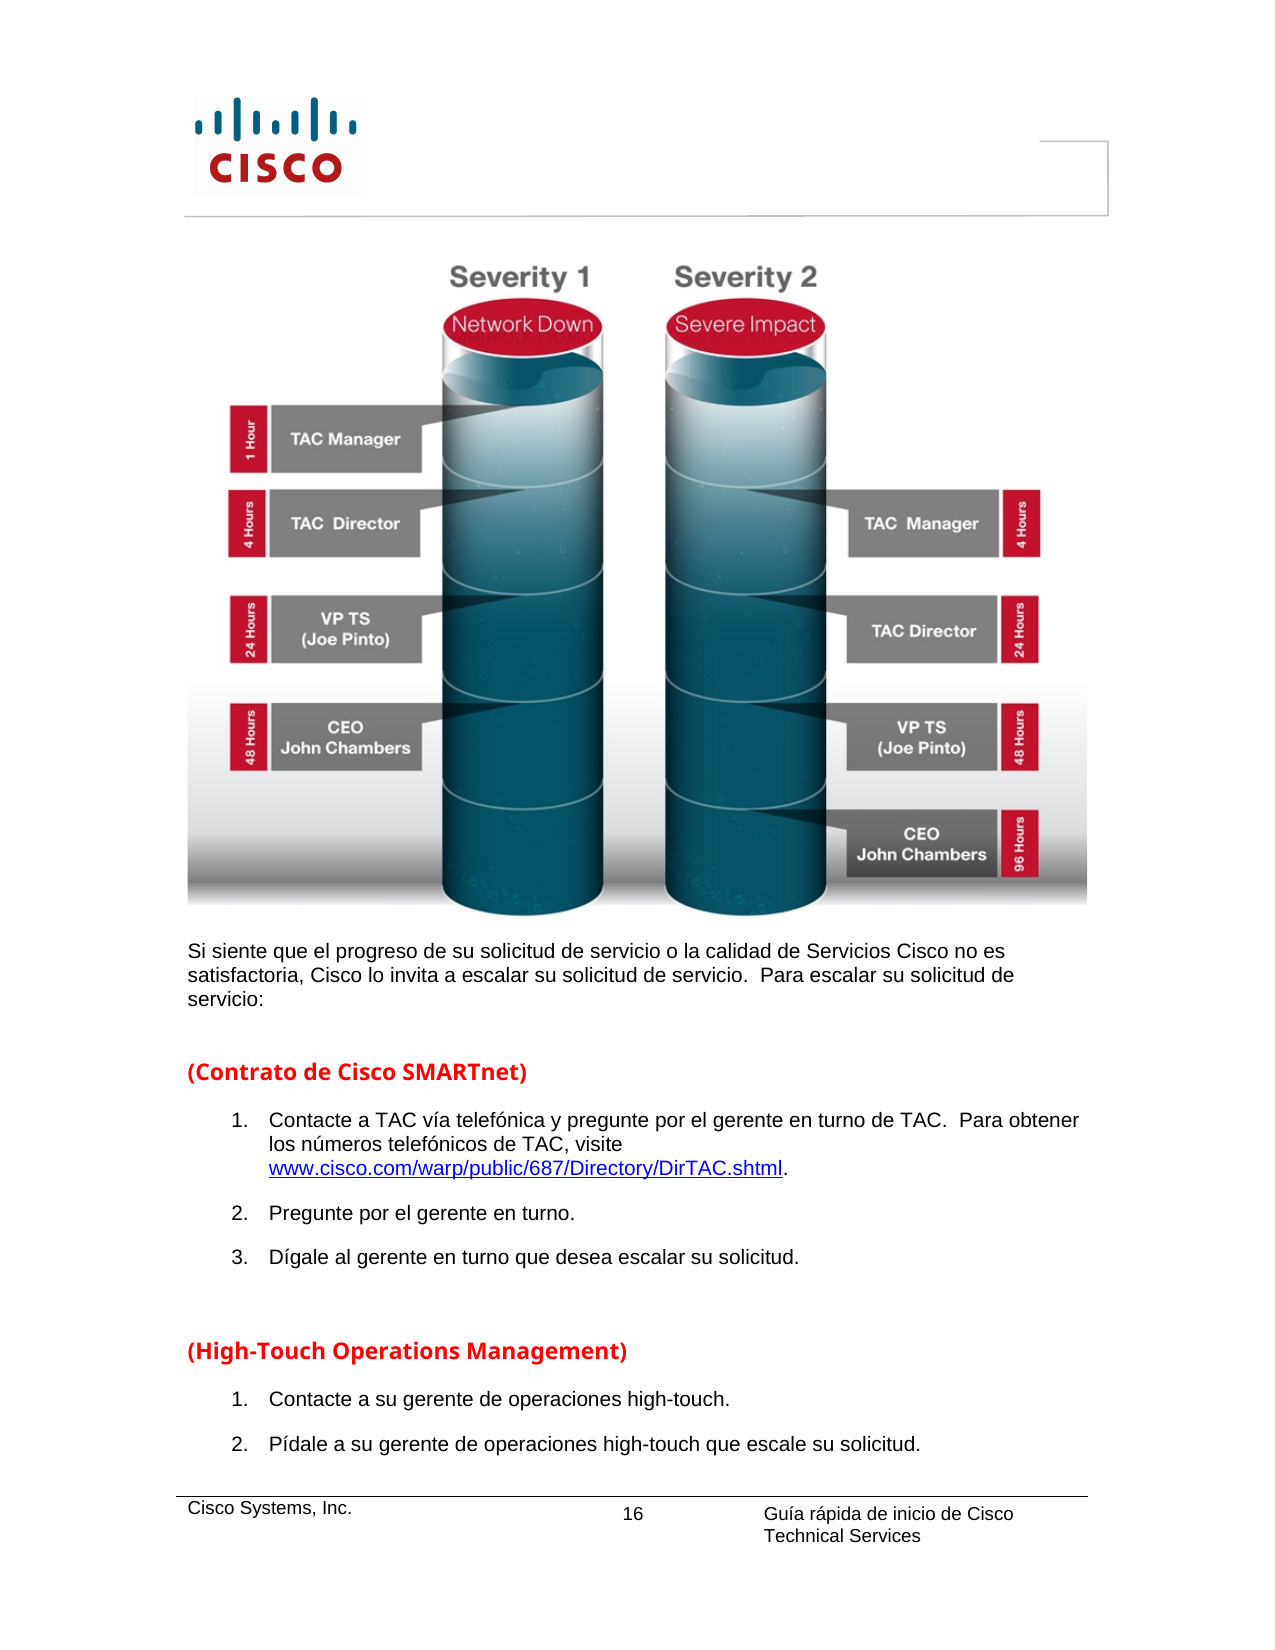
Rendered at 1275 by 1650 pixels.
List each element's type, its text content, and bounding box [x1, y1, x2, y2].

list Pídale a su gerente de operaciones high-touch que escale su solicitud. [231, 1432, 1087, 1456]
picture [192, 96, 364, 195]
list Dígale al gerente en turno que desea escalar su solicitud. [231, 1245, 1087, 1269]
picture [187, 262, 1088, 918]
list Contacte a su gerente de operaciones high-touch. [231, 1387, 1087, 1411]
subtitle (Contrato de Cisco SMARTnet) [187, 1056, 1087, 1087]
list Contacte a TAC vía telefónica y pregunte por el gerente en turno de TAC. Para obtener los números telefónicos de TAC, visite www.cisco.com/warp/public/687/Directory/DirTAC.shtml. [231, 1108, 1087, 1179]
list Pregunte por el gerente en turno. [231, 1200, 1087, 1224]
subtitle (High-Touch Operations Management) [187, 1335, 1087, 1366]
text Si siente que el progreso de su solicitud de servicio o la calidad de Servicios Cisco no es satisfactoria, Cisco lo invita a escalar su solicitud de servicio. Para escalar su solicitud de servicio: [187, 939, 1087, 1035]
